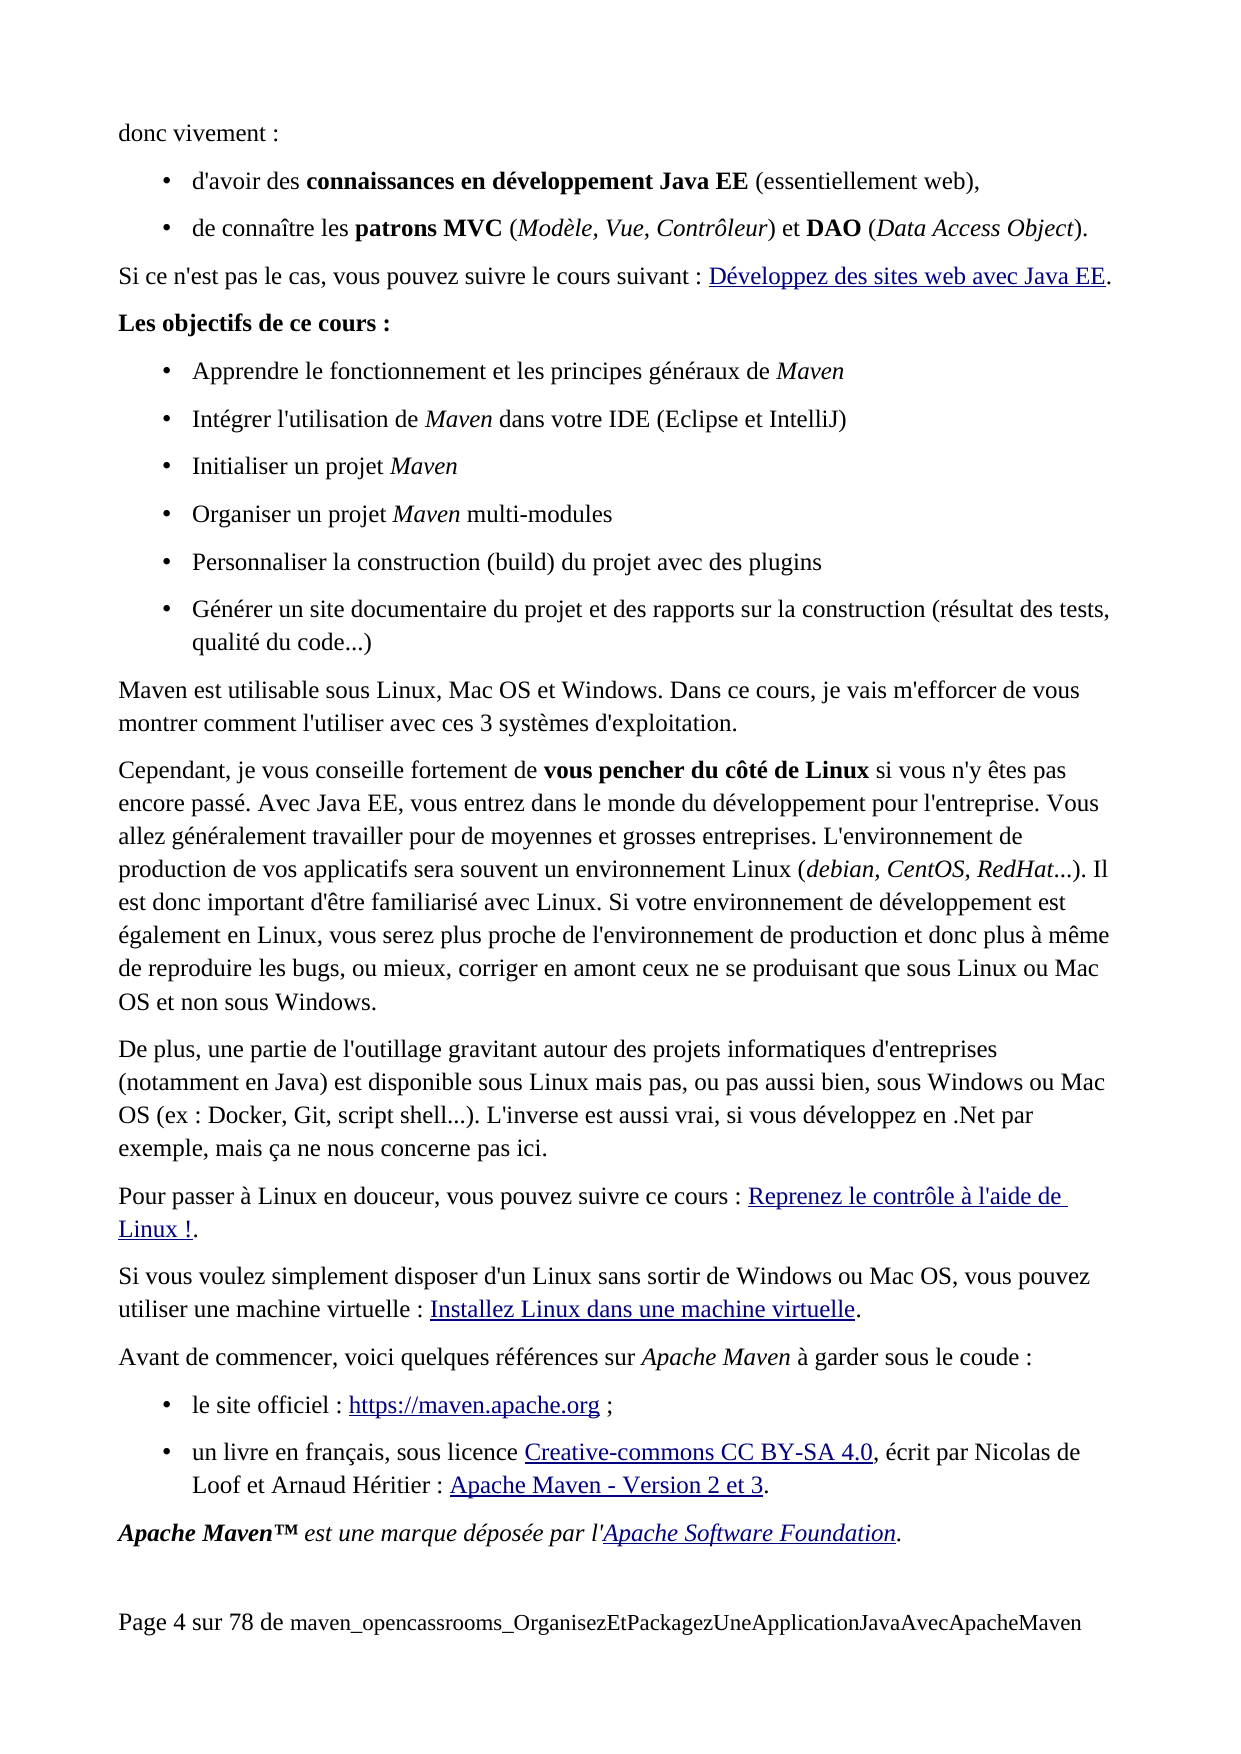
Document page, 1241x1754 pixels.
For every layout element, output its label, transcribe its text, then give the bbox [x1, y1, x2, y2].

text Maven est utilisable sous Linux, Mac OS et Windows. Dans ce cours, je vais m'efforcer de vous montrer comment l'utiliser avec ces 3 systèmes d'exploitation. [118, 675, 1122, 737]
list un livre en français, sous licence Creative-commons CC BY-SA 4.0, écrit par Nicolas de Loof et Arnaud Héritier : Apache Maven - Version 2 et 3. [162, 1437, 1122, 1499]
list de connaître les patrons MVC (Modèle, Vue, Contrôleur) et DAO (Data Access Object). [162, 213, 1122, 242]
text donc vivement : [118, 118, 1122, 147]
text Si vous voulez simplement disposer d'un Linux sans sortir de Windows ou Mac OS, vous pouvez utiliser une machine virtuelle : Installez Linux dans une machine virtuelle. [118, 1261, 1122, 1323]
list Personnaliser la construction (build) du projet avec des plugins [162, 547, 1122, 575]
list Apprendre le fonctionnement et les principes généraux de Maven [162, 356, 1122, 385]
text Les objectifs de ce cours : [118, 308, 1122, 337]
list d'avoir des connaissances en développement Java EE (essentiellement web), [162, 166, 1122, 194]
text Si ce n'est pas le cas, vous pouvez suivre le cours suivant : Développez des sites web avec Java EE. [118, 261, 1122, 290]
list Générer un site documentaire du projet et des rapports sur la construction (résultat des tests, qualité du code...) [162, 594, 1122, 656]
text Pour passer à Linux en douceur, vous pouvez suivre ce cours : Reprenez le contrôle à l'aide de Linux !. [118, 1181, 1122, 1243]
text Cependant, je vous conseille fortement de vous pencher du côté de Linux si vous n'y êtes pas encore passé. Avec Java EE, vous entrez dans le monde du développement pour l'entreprise. Vous allez généralement travailler pour de moyennes et grosses entreprises. L'environnement de production de vos applicatifs sera souvent un environnement Linux (debian, CentOS, RedHat...). Il est donc important d'être familiarisé avec Linux. Si votre environnement de développement est également en Linux, vous serez plus proche de l'environnement de production et donc plus à même de reproduire les bugs, ou mieux, corriger en amont ceux ne se produisant que sous Linux ou Mac OS et non sous Windows. [118, 755, 1122, 1015]
text De plus, une partie de l'outillage gravitant autour des projets informatiques d'entreprises (notamment en Java) est disponible sous Linux mais pas, ou pas aussi bien, sous Windows ou Mac OS (ex : Docker, Git, script shell...). L'inverse est aussi vrai, si vous développez en .Net par exemple, mais ça ne nous concerne pas ici. [118, 1034, 1122, 1162]
list Organiser un projet Maven multi-modules [162, 499, 1122, 528]
text Avant de commencer, voici quelques références sur Apache Maven à garder sous le coude : [118, 1342, 1122, 1371]
text Apache Maven™ est une marque déposée par l'Apache Software Foundation. [118, 1518, 1122, 1547]
list Intégrer l'utilisation de Maven dans votre IDE (Eclipse et IntelliJ) [162, 404, 1122, 432]
list le site officiel : https://maven.apache.org ; [162, 1390, 1122, 1418]
list Initialiser un projet Maven [162, 451, 1122, 480]
